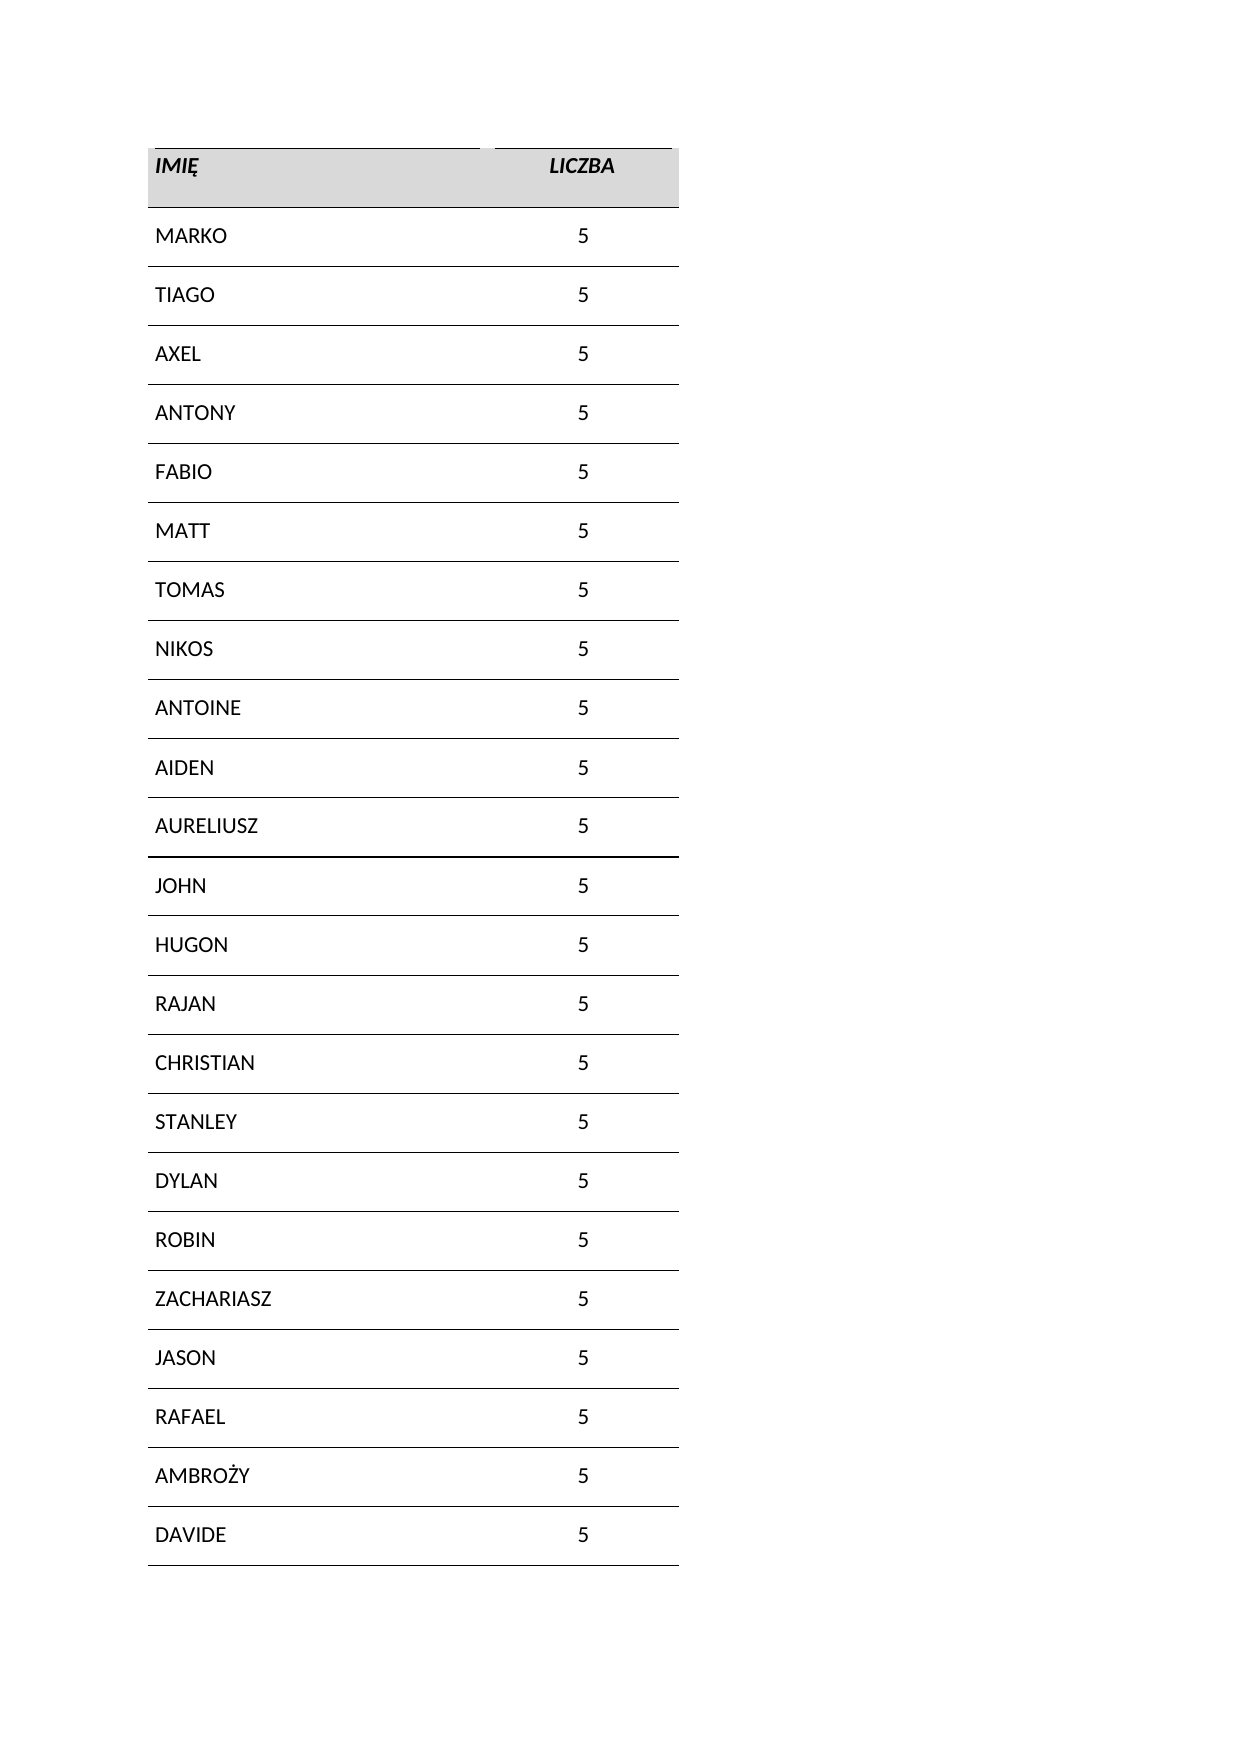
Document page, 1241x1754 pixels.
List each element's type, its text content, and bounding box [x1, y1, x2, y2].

table_cell 5 [487, 208, 679, 266]
table_cell ANTOINE [148, 680, 487, 738]
table_cell TOMAS [148, 562, 487, 620]
table_cell 5 [487, 1153, 679, 1211]
table_cell 5 [487, 1271, 679, 1329]
table_cell 5 [487, 858, 679, 915]
table_cell ANTONY [148, 385, 487, 443]
table_cell AXEL [148, 326, 487, 384]
table_cell 5 [487, 1389, 679, 1447]
table_cell 5 [487, 1507, 679, 1565]
table_cell AURELIUSZ [148, 798, 487, 856]
table_cell 5 [487, 976, 679, 1033]
table_cell JOHN [148, 858, 487, 915]
table_cell 5 [487, 916, 679, 974]
table_cell RAFAEL [148, 1389, 487, 1447]
table_cell STANLEY [148, 1094, 487, 1152]
table_cell 5 [487, 1094, 679, 1152]
table_cell 5 [487, 326, 679, 384]
table_cell AMBROŻY [148, 1448, 487, 1506]
table_cell ROBIN [148, 1212, 487, 1270]
table_cell ZACHARIASZ [148, 1271, 487, 1329]
table_cell 5 [487, 1330, 679, 1388]
table_cell 5 [487, 444, 679, 502]
table_cell 5 [487, 680, 679, 738]
table_cell 5 [487, 1448, 679, 1506]
table_cell 5 [487, 385, 679, 443]
table_cell 5 [487, 267, 679, 325]
table_cell 5 [487, 798, 679, 856]
table_header LICZBA [487, 148, 679, 207]
table_cell NIKOS [148, 621, 487, 679]
table_cell FABIO [148, 444, 487, 502]
table_cell 5 [487, 503, 679, 561]
table_cell 5 [487, 1212, 679, 1270]
table_cell DAVIDE [148, 1507, 487, 1565]
table_cell DYLAN [148, 1153, 487, 1211]
table_cell 5 [487, 621, 679, 679]
table_header IMIĘ [148, 148, 487, 207]
table_cell RAJAN [148, 976, 487, 1033]
table_cell MARKO [148, 208, 487, 266]
table_cell AIDEN [148, 739, 487, 797]
table_cell HUGON [148, 916, 487, 974]
table_cell 5 [487, 1035, 679, 1093]
table_cell TIAGO [148, 267, 487, 325]
table_cell MATT [148, 503, 487, 561]
table_cell CHRISTIAN [148, 1035, 487, 1093]
table_cell 5 [487, 562, 679, 620]
table_cell JASON [148, 1330, 487, 1388]
table_cell 5 [487, 739, 679, 797]
